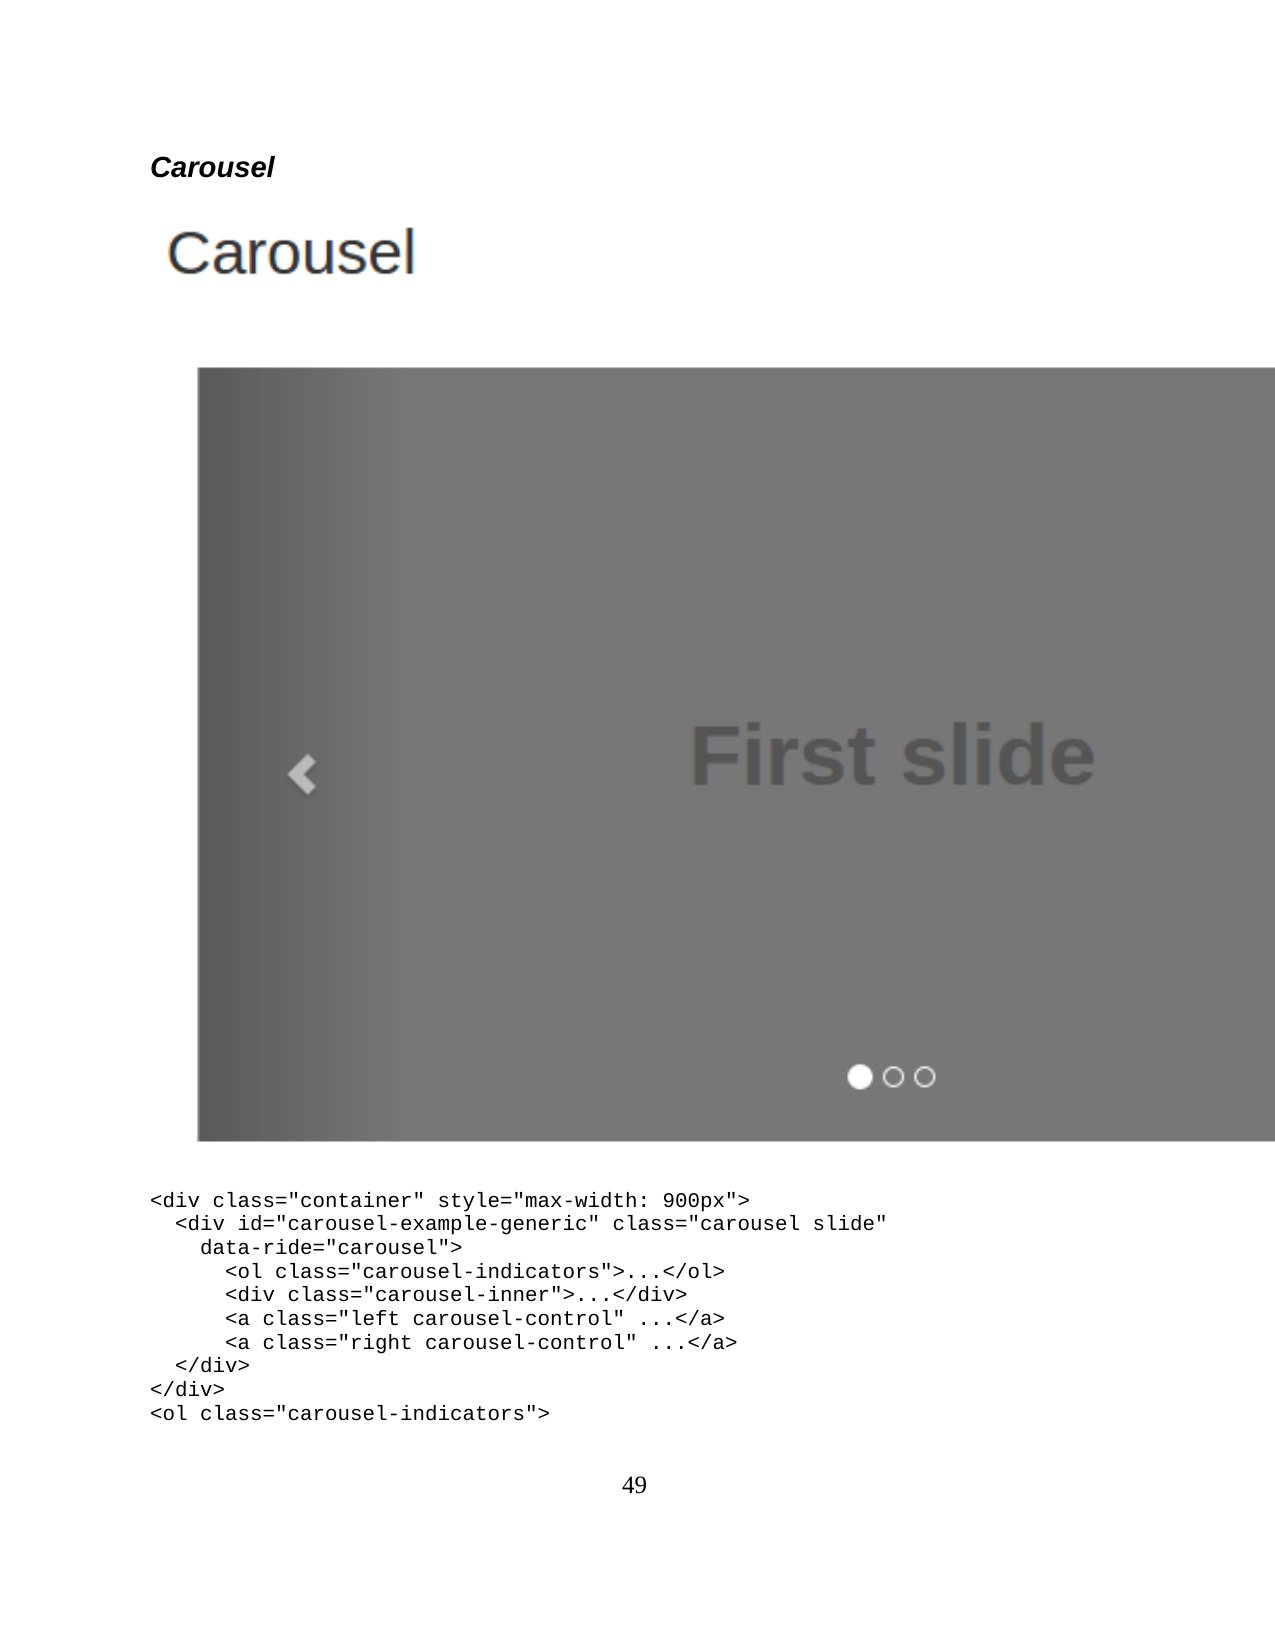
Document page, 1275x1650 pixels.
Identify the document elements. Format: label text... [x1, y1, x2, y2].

text <a class="left carousel-control" ...</a> [150, 1308, 1125, 1332]
text data-ride="carousel"> [150, 1237, 1125, 1261]
text <div class="container" style="max-width: 900px"> [150, 1190, 1125, 1213]
text <ol class="carousel-indicators"> [150, 1403, 1125, 1426]
text </div> [150, 1355, 1125, 1379]
text <div class="carousel-inner">...</div> [150, 1284, 1125, 1308]
text <div id="carousel-example-generic" class="carousel slide" [150, 1213, 1125, 1237]
text <ol class="carousel-indicators">...</ol> [150, 1261, 1125, 1284]
subtitle Carousel [150, 150, 1125, 183]
text </div> [150, 1379, 1125, 1403]
picture [150, 196, 1275, 1190]
text <a class="right carousel-control" ...</a> [150, 1332, 1125, 1355]
